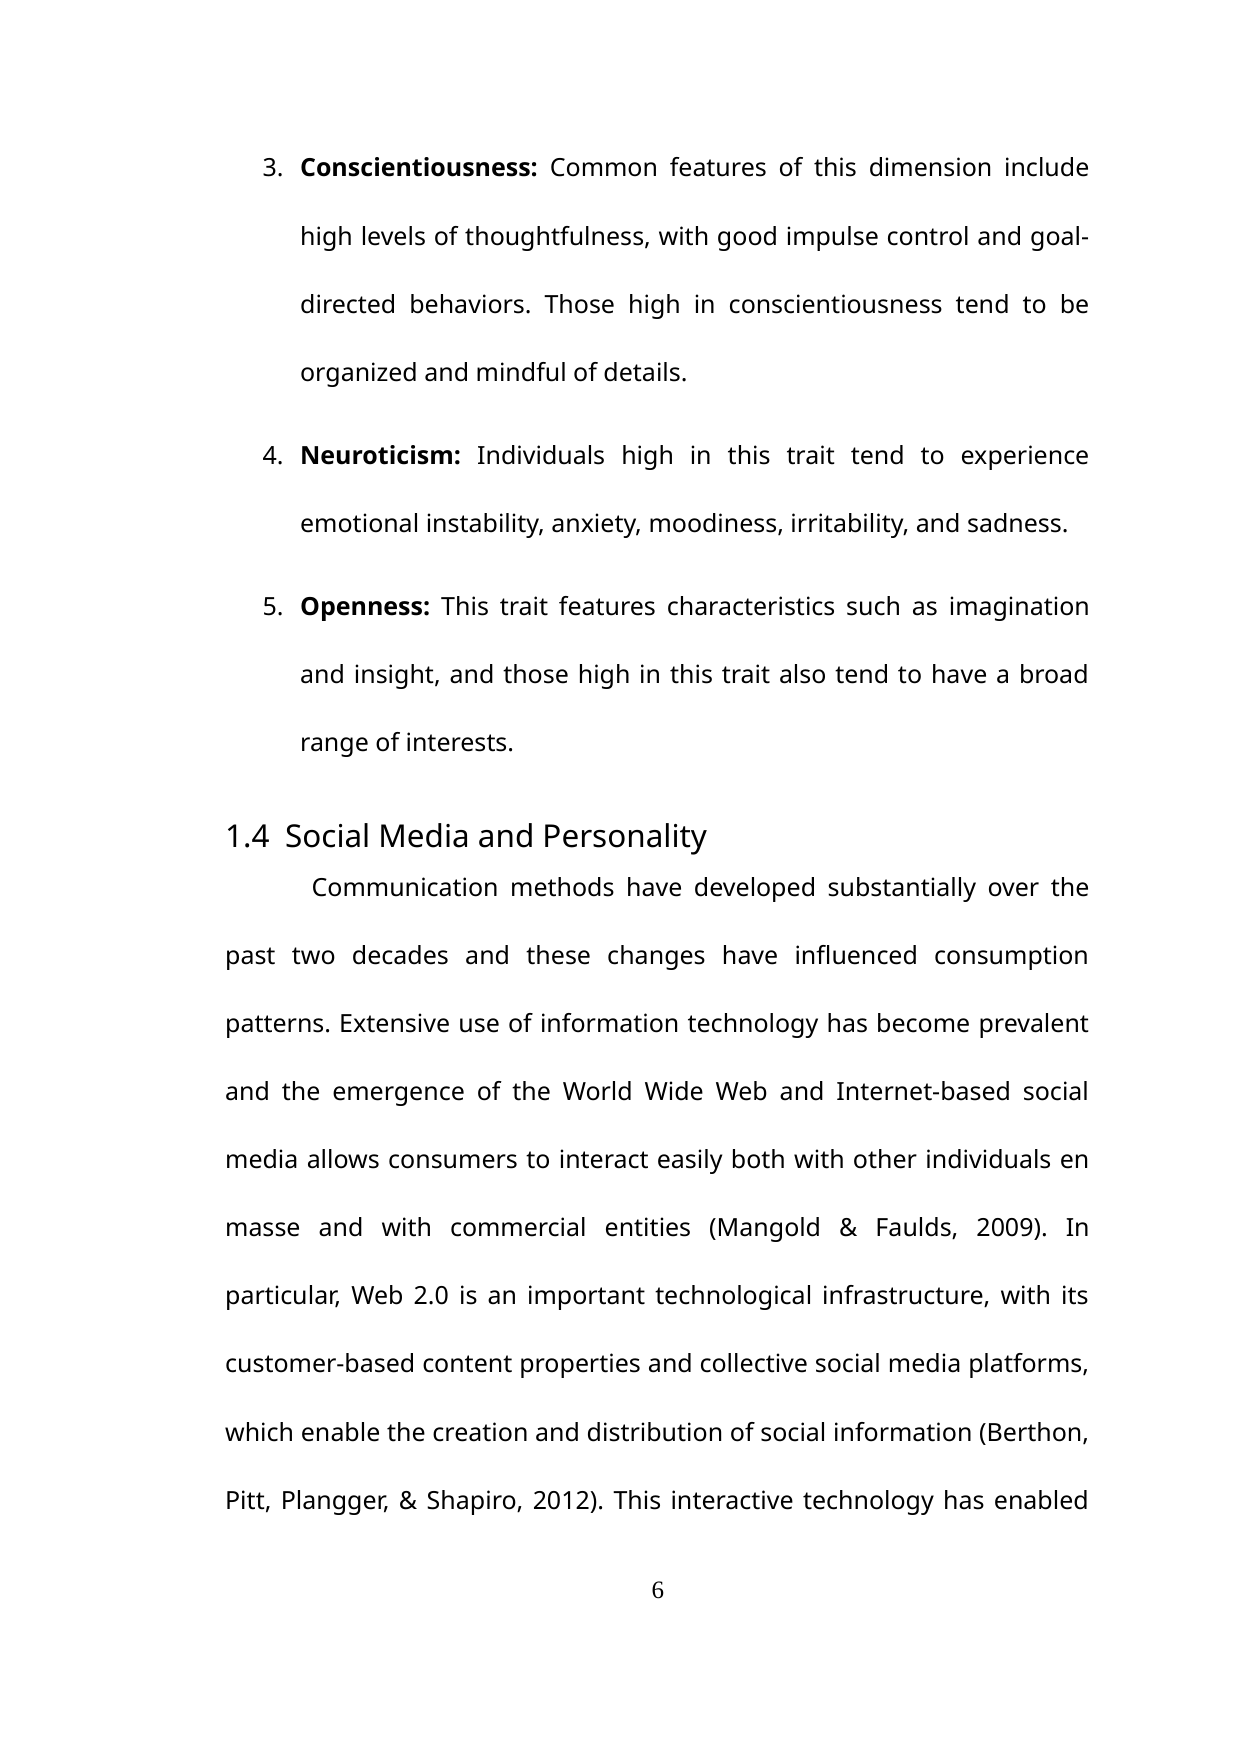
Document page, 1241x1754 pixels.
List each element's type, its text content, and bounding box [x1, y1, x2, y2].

text Communication methods have developed substantially over the past two decades and these changes have influenced consumption patterns. Extensive use of information technology has become prevalent and the emergence of the World Wide Web and Internet-based social media allows consumers to interact easily both with other individuals en masse and with commercial entities (Mangold & Faulds, 2009). In particular, Web 2.0 is an important technological infrastructure, with its customer-based content properties and collective social media platforms, which enable the creation and distribution of social information (Berthon, Pitt, Plangger, & Shapiro, 2012). This interactive technology has enabled [225, 869, 1090, 1516]
list Neuroticism: Individuals high in this trait tend to experience emotional instability, anxiety, moodiness, irritability, and sadness. [262, 437, 1090, 540]
list Conscientiousness: Common features of this dimension include high levels of thoughtfulness, with good impulse control and goal-directed behaviors. Those high in conscientiousness tend to be organized and mindful of details. [262, 150, 1090, 388]
subtitle Social Media and Personality [225, 814, 1090, 857]
list Openness: This trait features characteristics such as imagination and insight, and those high in this trait also tend to have a broad range of interests. [262, 589, 1090, 759]
